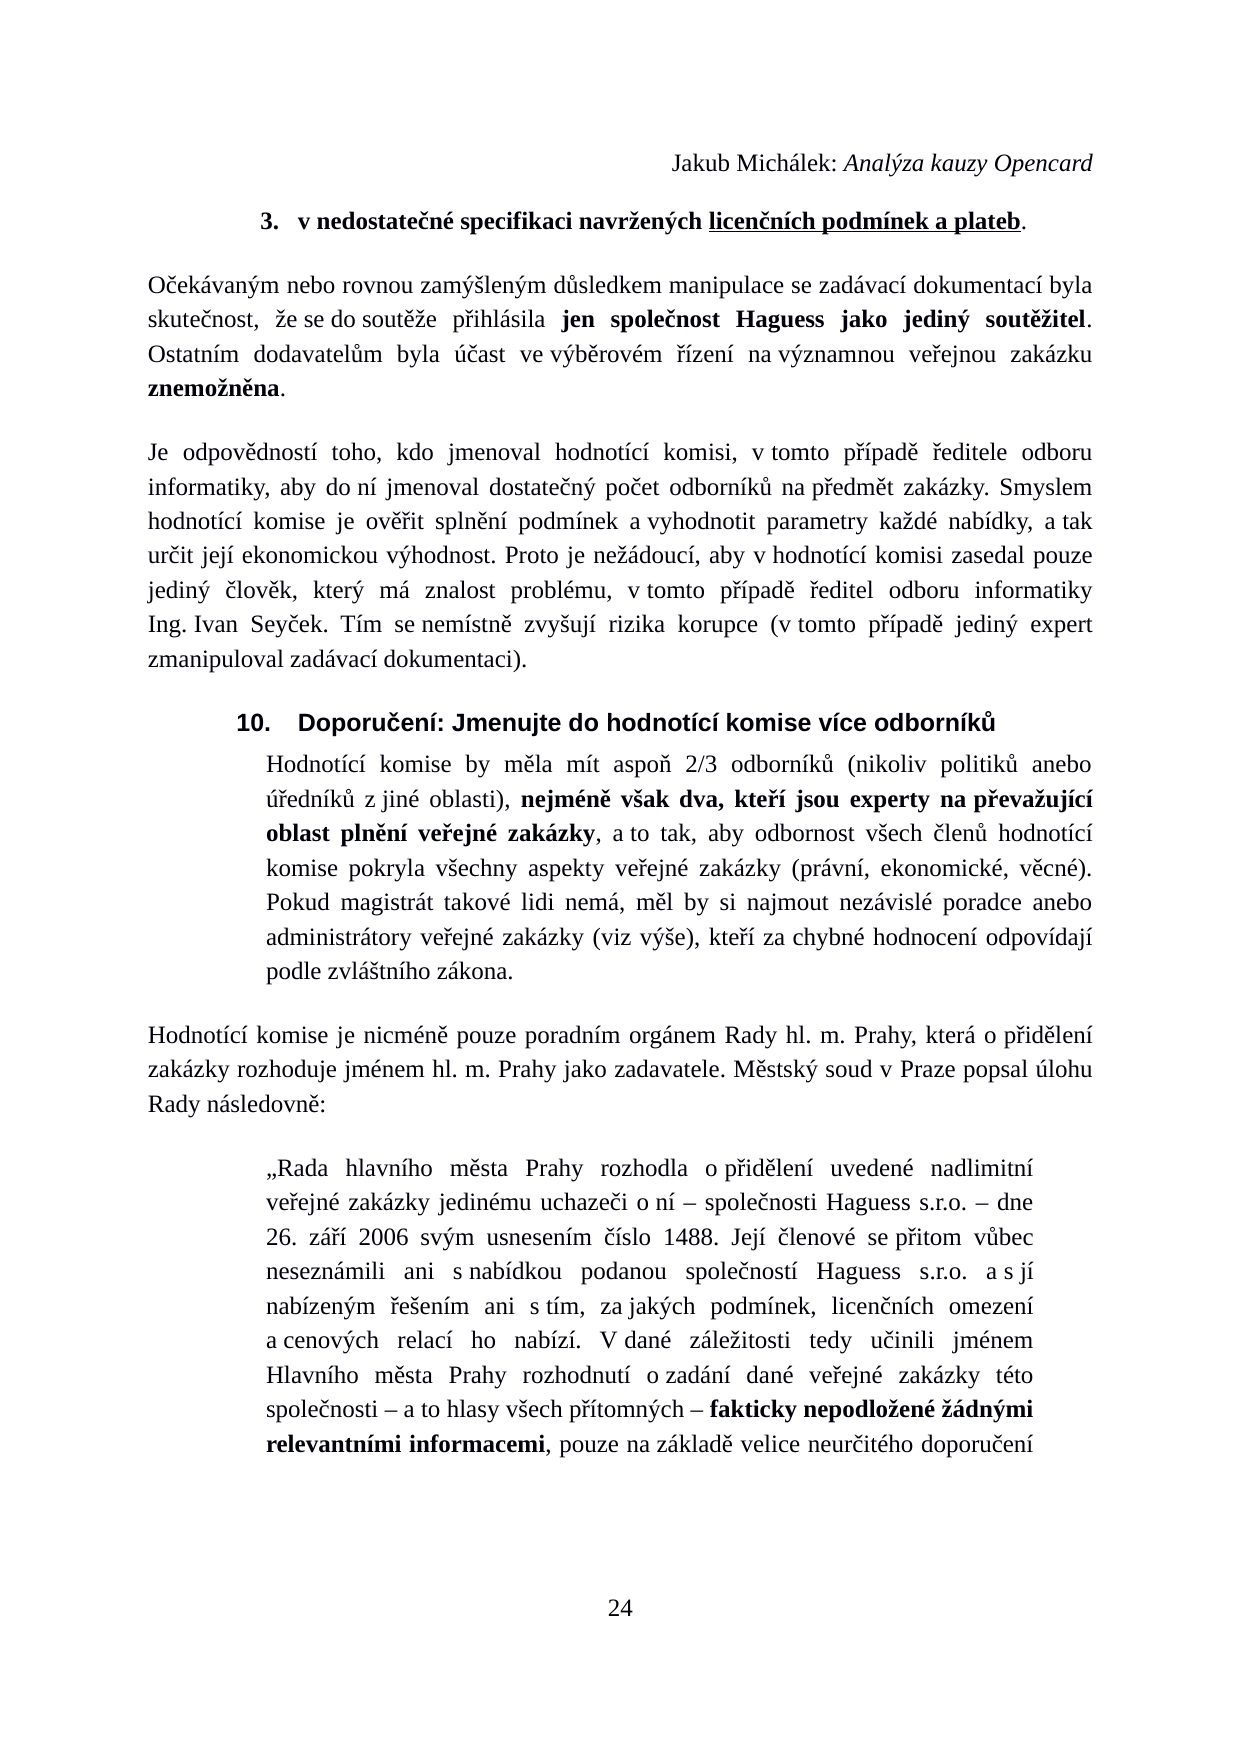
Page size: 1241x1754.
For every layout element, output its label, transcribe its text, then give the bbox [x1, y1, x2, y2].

text Očekávaným nebo rovnou zamýšleným důsledkem manipulace se zadávací dokumentací byla skutečnost, že se do soutěže přihlásila jen společnost Haguess jako jediný soutěžitel. Ostatním dodavatelům byla účast ve výběrovém řízení na významnou veřejnou zakázku znemožněna. [148, 270, 1093, 402]
text „Rada hlavního města Prahy rozhodla o přidělení uvedené nadlimitní veřejné zakázky jedinému uchazeči o ní – společnosti Haguess s.r.o. – dne 26. září 2006 svým usnesením číslo 1488. Její členové se přitom vůbec neseznámili ani s nabídkou podanou společností Haguess s.r.o. a s jí nabízeným řešením ani s tím, za jakých podmínek, licenčních omezení a cenových relací ho nabízí. V dané záležitosti tedy učinili jménem Hlavního města Prahy rozhodnutí o zadání dané veřejné zakázky této společnosti – a to hlasy všech přítomných – fakticky nepodložené žádnými relevantními informacemi, pouze na základě velice neurčitého doporučení [266, 1153, 1033, 1458]
text Je odpovědností toho, kdo jmenoval hodnotící komisi, v tomto případě ředitele odboru informatiky, aby do ní jmenoval dostatečný počet odborníků na předmět zakázky. Smyslem hodnotící komise je ověřit splnění podmínek a vyhodnotit parametry každé nabídky, a tak určit její ekonomickou výhodnost. Proto je nežádoucí, aby v hodnotící komisi zasedal pouze jediný člověk, který má znalost problému, v tomto případě ředitel odboru informatiky Ing. Ivan Seyček. Tím se nemístně zvyšují rizika korupce (v tomto případě jediný expert zmanipuloval zadávací dokumentaci). [148, 437, 1093, 673]
text Hodnotící komise by měla mít aspoň 2/3 odborníků (nikoliv politiků anebo úředníků z jiné oblasti), nejméně však dva, kteří jsou experty na převažující oblast plnění veřejné zakázky, a to tak, aby odbornost všech členů hodnotící komise pokryla všechny aspekty veřejné zakázky (právní, ekonomické, věcné). Pokud magistrát takové lidi nemá, měl by si najmout nezávislé poradce anebo administrátory veřejné zakázky (viz výše), kteří za chybné hodnocení odpovídají podle zvláštního zákona. [266, 749, 1093, 985]
text Hodnotící komise je nicméně pouze poradním orgánem Rady hl. m. Prahy, která o přidělení zakázky rozhoduje jménem hl. m. Prahy jako zadavatele. Městský soud v Praze popsal úlohu Rady následovně: [148, 1020, 1093, 1118]
list Doporučení: Jmenujte do hodnotící komise více odborníků [236, 708, 1093, 737]
list v nedostatečné specifikaci navržených licenčních podmínek a plateb. [260, 206, 1093, 234]
